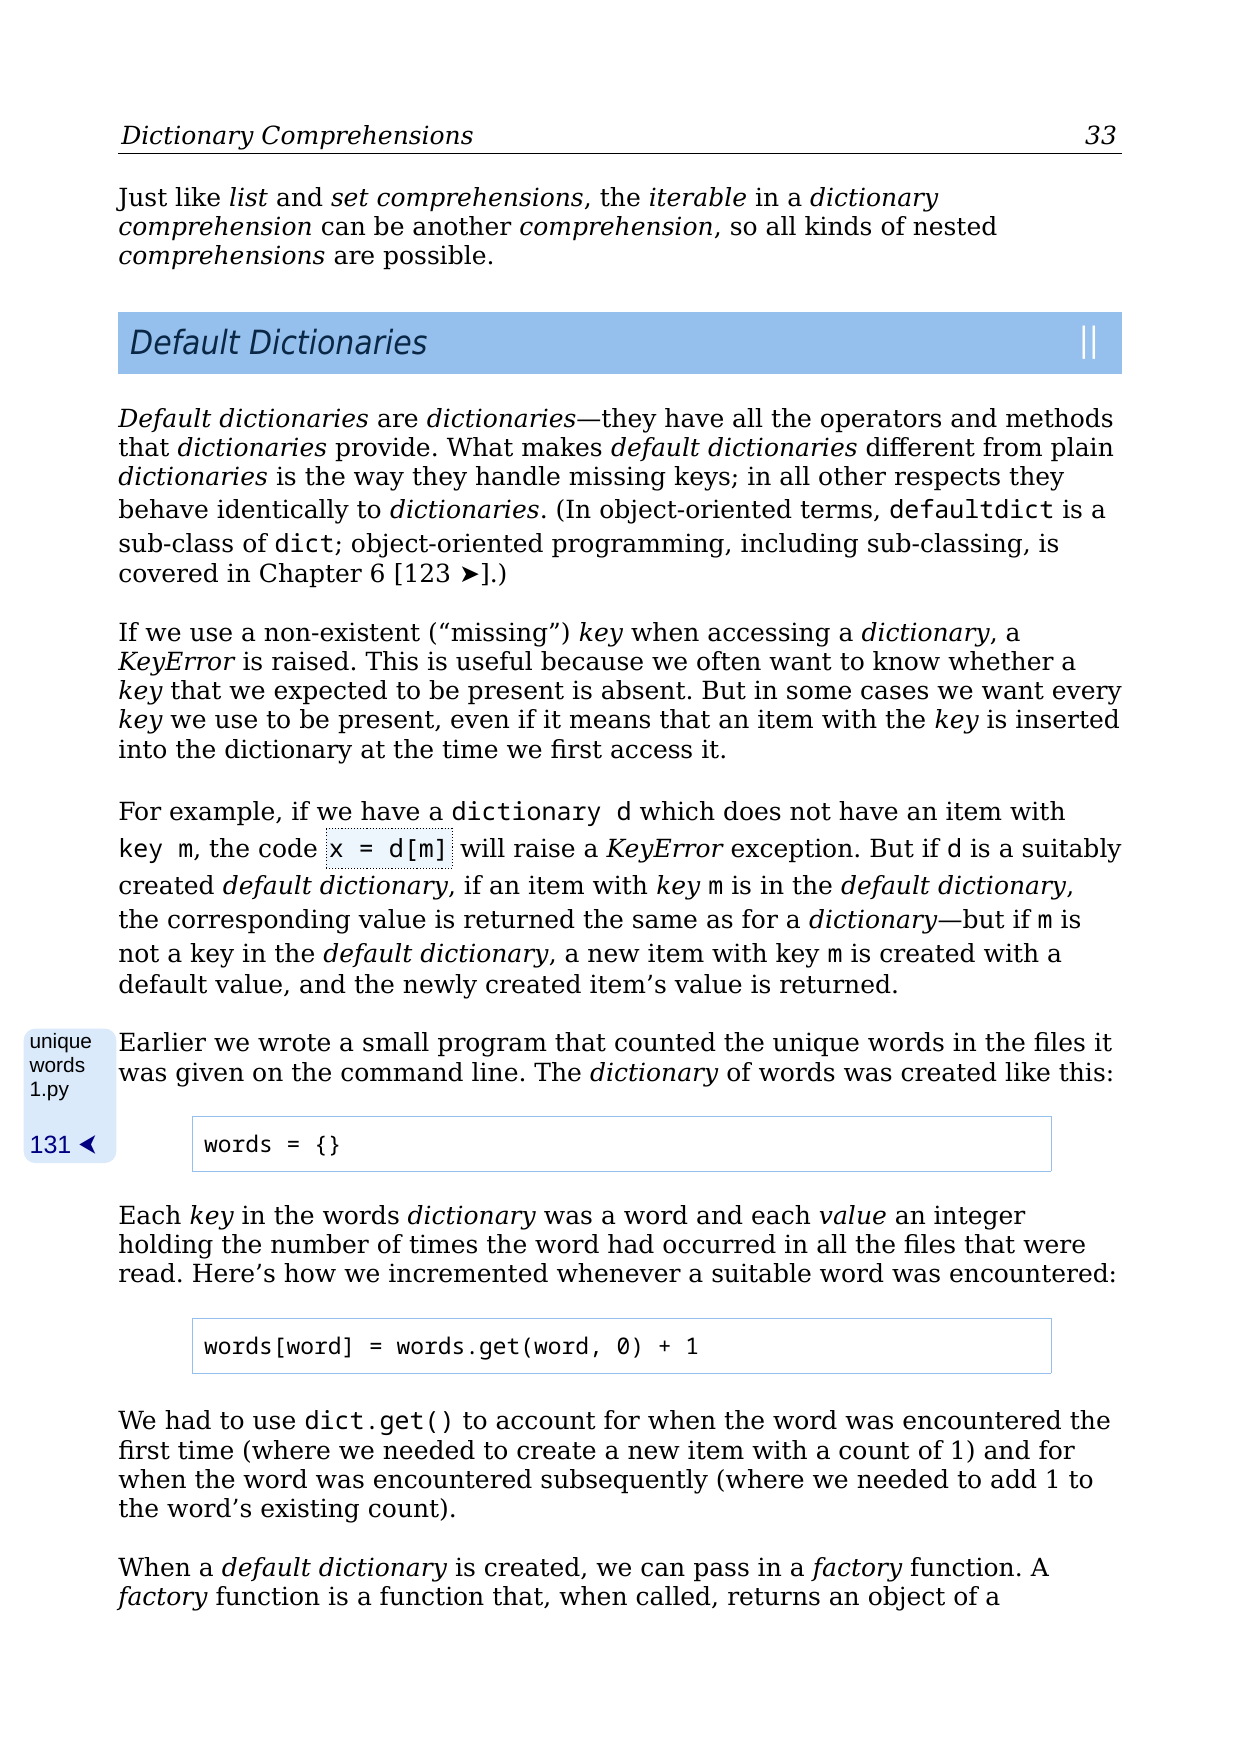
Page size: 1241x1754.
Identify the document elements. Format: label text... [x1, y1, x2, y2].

text For example, if we have a dictionary d which does not have an item with key m, the code x = d[m] will raise a KeyError exception. But if d is a suitably created default dictionary, if an item with key m is in the default dictionary, the corresponding value is returned the same as for a dictionary—but if m is not a key in the default dictionary, a new item with key m is created with a default value, and the newly created item’s value is returned. [118, 793, 1122, 999]
text If we use a non-existent (“missing”) key when accessing a dictionary, a KeyError is raised. This is useful because we often want to know whether a key that we expected to be present is absent. But in some cases we want every key we use to be present, even if it means that an item with the key is inserted into the dictionary at the time we first access it. [118, 618, 1122, 764]
text words[word] = words.get(word, 0) + 1 [193, 1319, 1051, 1373]
subtitle Default Dictionaries [118, 312, 1122, 374]
text Each key in the words dictionary was a word and each value an integer holding the number of times the word had occurred in all the files that were read. Here’s how we incremented whenever a suitable word was encountered: [118, 1201, 1122, 1288]
text words = {} [193, 1117, 1051, 1171]
text || [1063, 321, 1098, 360]
text Just like list and set comprehensions, the iterable in a dictionary comprehension can be another comprehension, so all kinds of nested comprehensions are possible. [118, 183, 1122, 270]
text When a default dictionary is created, we can pass in a factory function. A factory function is a function that, when called, returns an object of a [118, 1553, 1122, 1612]
text Earlier we wrote a small program that counted the unique words in the files it was given on the command line. The dictionary of words was created like this: [118, 1028, 1122, 1087]
text We had to use dict.get() to account for when the word was encountered the first time (where we needed to create a new item with a count of 1) and for when the word was encountered subsequently (where we needed to add 1 to the word’s existing count). [118, 1402, 1122, 1524]
text Default dictionaries are dictionaries—they have all the operators and methods that dictionaries provide. What makes default dictionaries different from plain dictionaries is the way they handle missing keys; in all other respects they behave identically to dictionaries. (In object-oriented terms, defaultdict is a sub-class of dict; object-oriented programming, including sub-classing, is covered in Chapter 6 [123 ➤].) [118, 404, 1122, 589]
